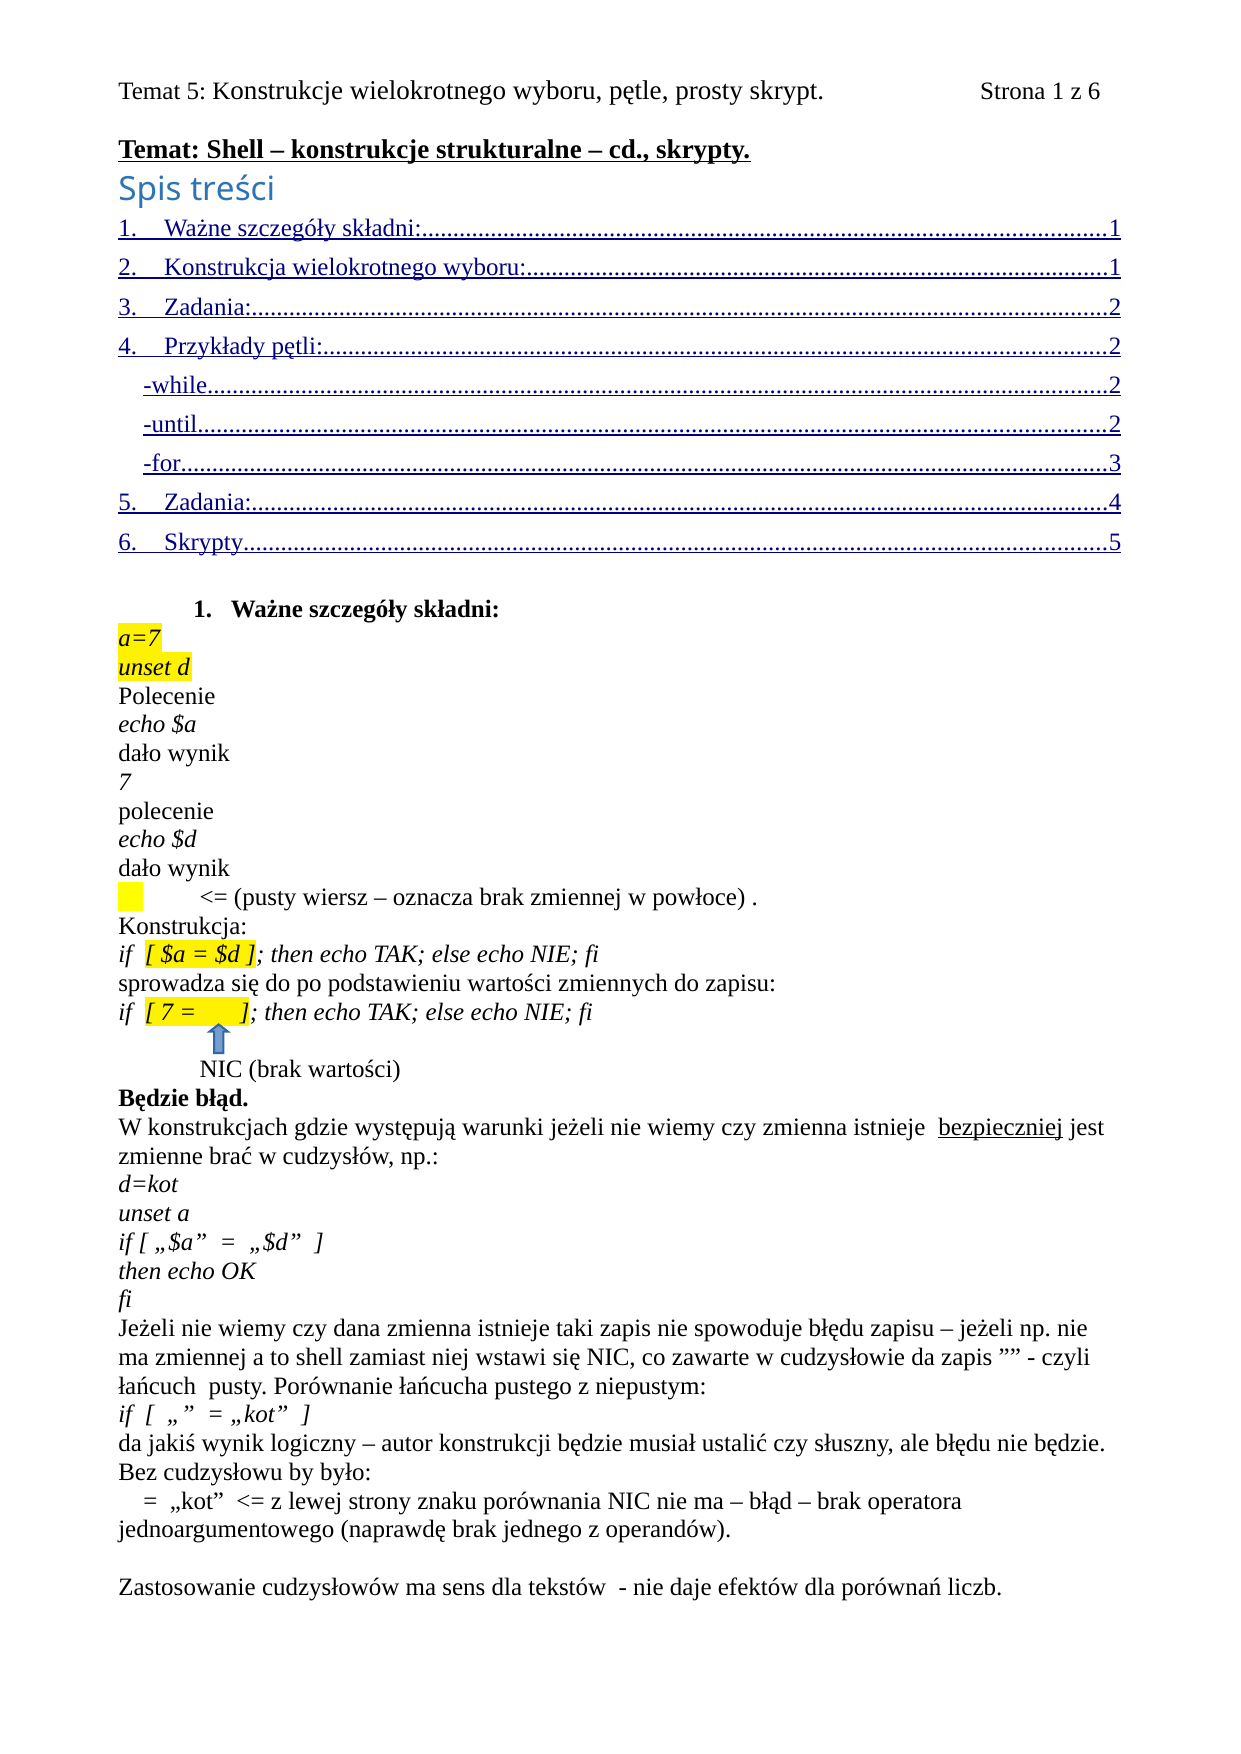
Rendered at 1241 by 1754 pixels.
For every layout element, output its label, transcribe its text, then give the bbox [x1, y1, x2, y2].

text Bez cudzysłowu by było: [118, 1457, 1122, 1486]
text echo $a [118, 709, 1122, 738]
text 3. Zadania: 2 [118, 292, 1122, 320]
subtitle Spis treści [118, 165, 1122, 210]
text unset a [118, 1198, 1122, 1227]
text 7 [118, 767, 1122, 796]
text 5. Zadania: 4 [118, 487, 1122, 516]
text Konstrukcja: [118, 911, 1122, 939]
text dało wynik [118, 738, 1122, 767]
text if [ „” = „kot” ] [118, 1399, 1122, 1428]
text -while 2 [143, 370, 1122, 399]
text 1. Ważne szczegóły składni: 1 [118, 213, 1122, 242]
text d=kot [118, 1169, 1122, 1198]
text W konstrukcjach gdzie występują warunki jeżeli nie wiemy czy zmienna istnieje bezpieczniej jest zmienne brać w cudzysłów, np.: [118, 1112, 1122, 1169]
text Zastosowanie cudzysłowów ma sens dla tekstów - nie daje efektów dla porównań liczb. [118, 1572, 1122, 1601]
text if [ „$a” = „$d” ] [118, 1227, 1122, 1256]
text -until 2 [143, 409, 1122, 438]
text Będzie błąd. [118, 1083, 1122, 1112]
text fi [118, 1284, 1122, 1313]
text unset d [118, 652, 1122, 681]
text 2. Konstrukcja wielokrotnego wyboru: 1 [118, 252, 1122, 281]
text if [ 7 = ]; then echo TAK; else echo NIE; fi [118, 997, 1122, 1026]
text Polecenie [118, 681, 1122, 709]
text Jeżeli nie wiemy czy dana zmienna istnieje taki zapis nie spowoduje błędu zapisu – jeżeli np. nie ma zmiennej a to shell zamiast niej wstawi się NIC, co zawarte w cudzysłowie da zapis ”” - czyli łańcuch pusty. Porównanie łańcucha pustego z niepustym: [118, 1313, 1122, 1399]
text polecenie [118, 796, 1122, 824]
text 6. Skrypty 5 [118, 527, 1122, 555]
text <= (pusty wiersz – oznacza brak zmiennej w powłoce) . [118, 882, 1122, 911]
subtitle Ważne szczegóły składni: [193, 594, 1122, 623]
text if [ $a = $d ]; then echo TAK; else echo NIE; fi [118, 939, 1122, 968]
text sprowadza się do po podstawieniu wartości zmiennych do zapisu: [118, 968, 1122, 997]
text a=7 [118, 623, 1122, 652]
text then echo OK [118, 1256, 1122, 1284]
text = „kot” <= z lewej strony znaku porównania NIC nie ma – błąd – brak operatora jednoargumentowego (naprawdę brak jednego z operandów). [118, 1486, 1122, 1543]
text NIC (brak wartości) [118, 1054, 1122, 1083]
text 4. Przykłady pętli: 2 [118, 331, 1122, 359]
text -for 3 [143, 448, 1122, 477]
text echo $d [118, 824, 1122, 853]
text dało wynik [118, 853, 1122, 882]
text Temat: Shell – konstrukcje strukturalne – cd., skrypty. [118, 134, 1122, 165]
text da jakiś wynik logiczny – autor konstrukcji będzie musiał ustalić czy słuszny, ale błędu nie będzie. [118, 1428, 1122, 1457]
